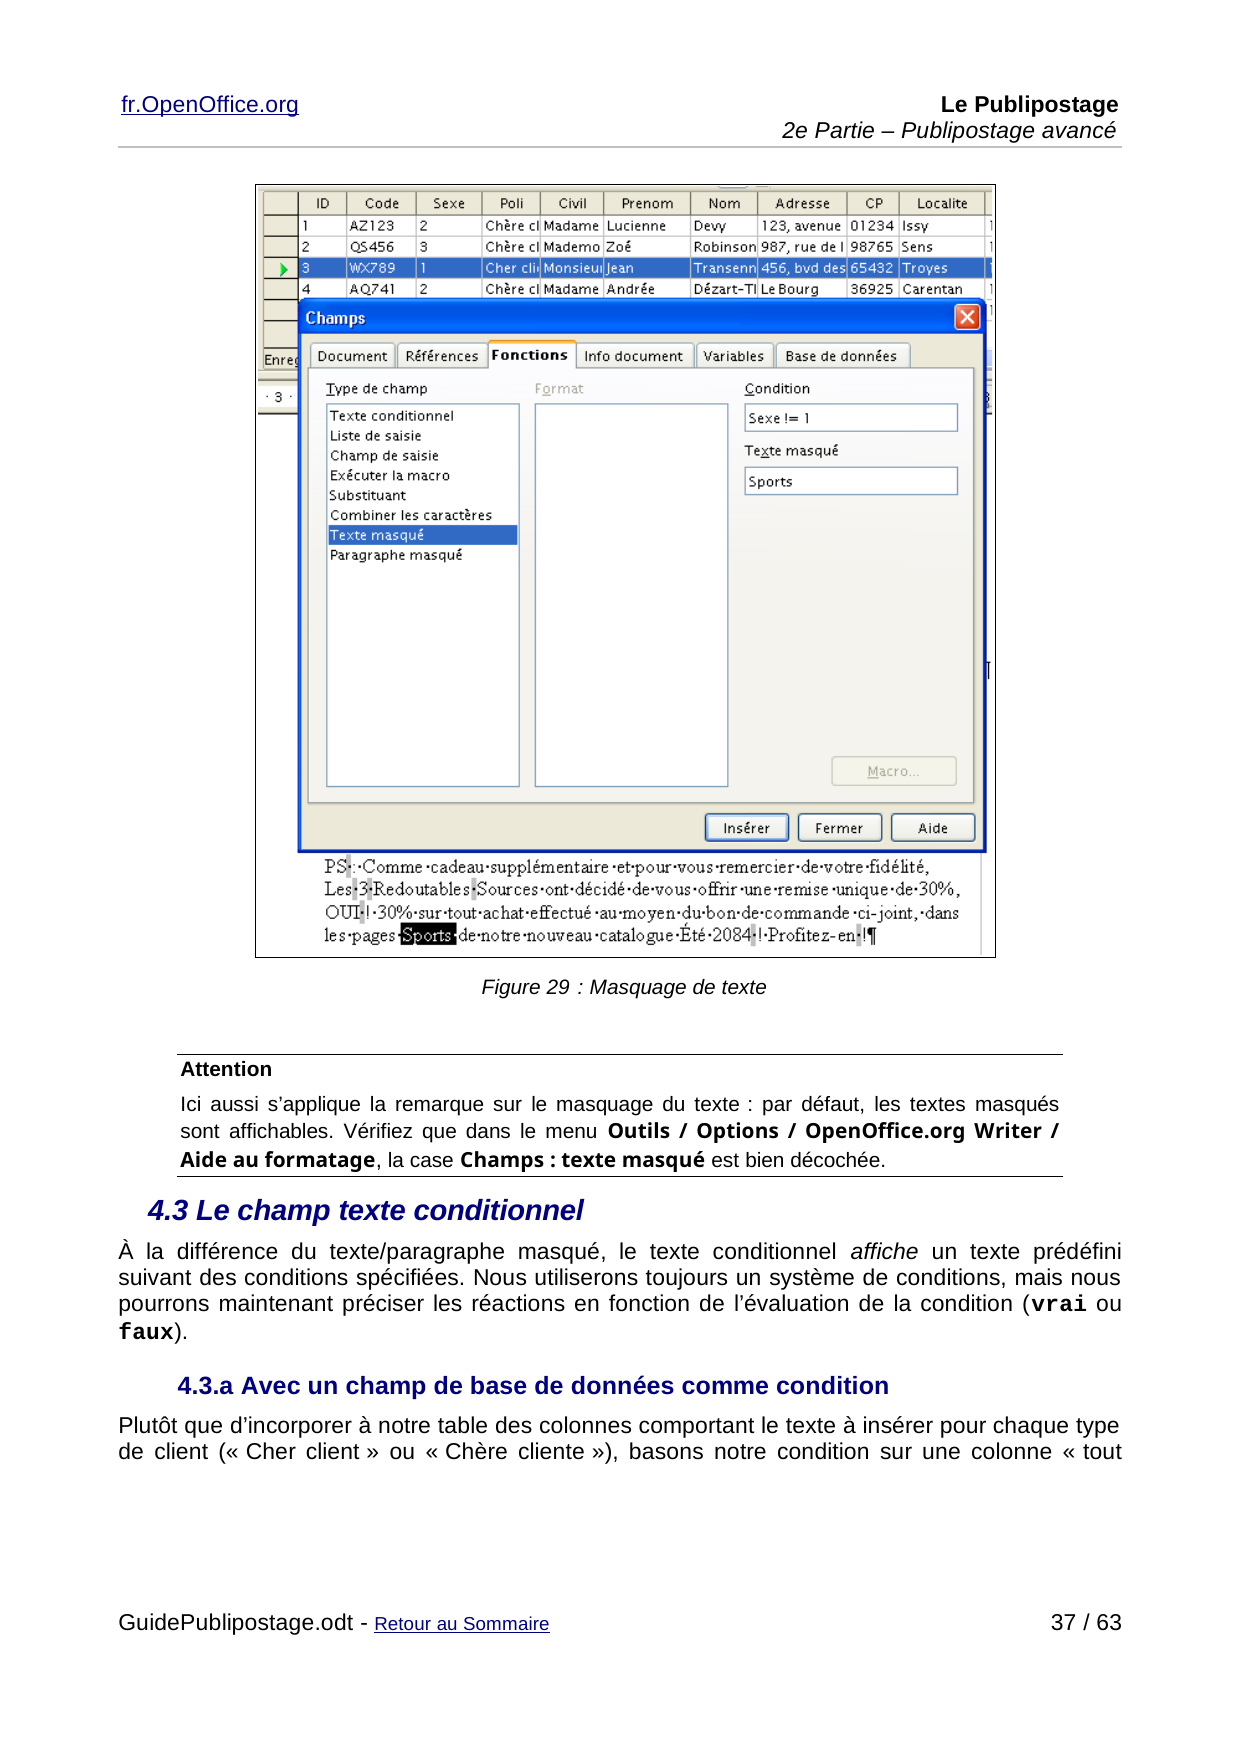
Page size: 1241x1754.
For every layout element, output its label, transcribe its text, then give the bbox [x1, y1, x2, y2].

subtitle Avec un champ de base de données comme condition [177, 1372, 1122, 1399]
text Figure 29 : Masquage de texte [255, 958, 995, 999]
text Ici aussi s’applique la remarque sur le masquage du texte : par défaut, les textes masqués sont affichables. Vérifiez que dans le menu Outils / Options / OpenOffice.org Writer / Aide au formatage, la case Champs : texte masqué est bien décochée. [177, 1089, 1063, 1176]
subtitle Le champ texte conditionnel [148, 1194, 1122, 1226]
text Plutôt que d’incorporer à notre table des colonnes comportant le texte à insérer pour chaque type de client (« Cher client » ou « Chère cliente »), basons notre condition sur une colonne « tout [118, 1412, 1122, 1464]
picture [258, 186, 993, 955]
text Attention [177, 1055, 1063, 1081]
text À la différence du texte/paragraphe masqué, le texte conditionnel affiche un texte prédéfini suivant des conditions spécifiées. Nous utiliserons toujours un système de conditions, mais nous pourrons maintenant préciser les réactions en fonction de l’évaluation de la condition (vrai ou faux). [118, 1238, 1122, 1347]
